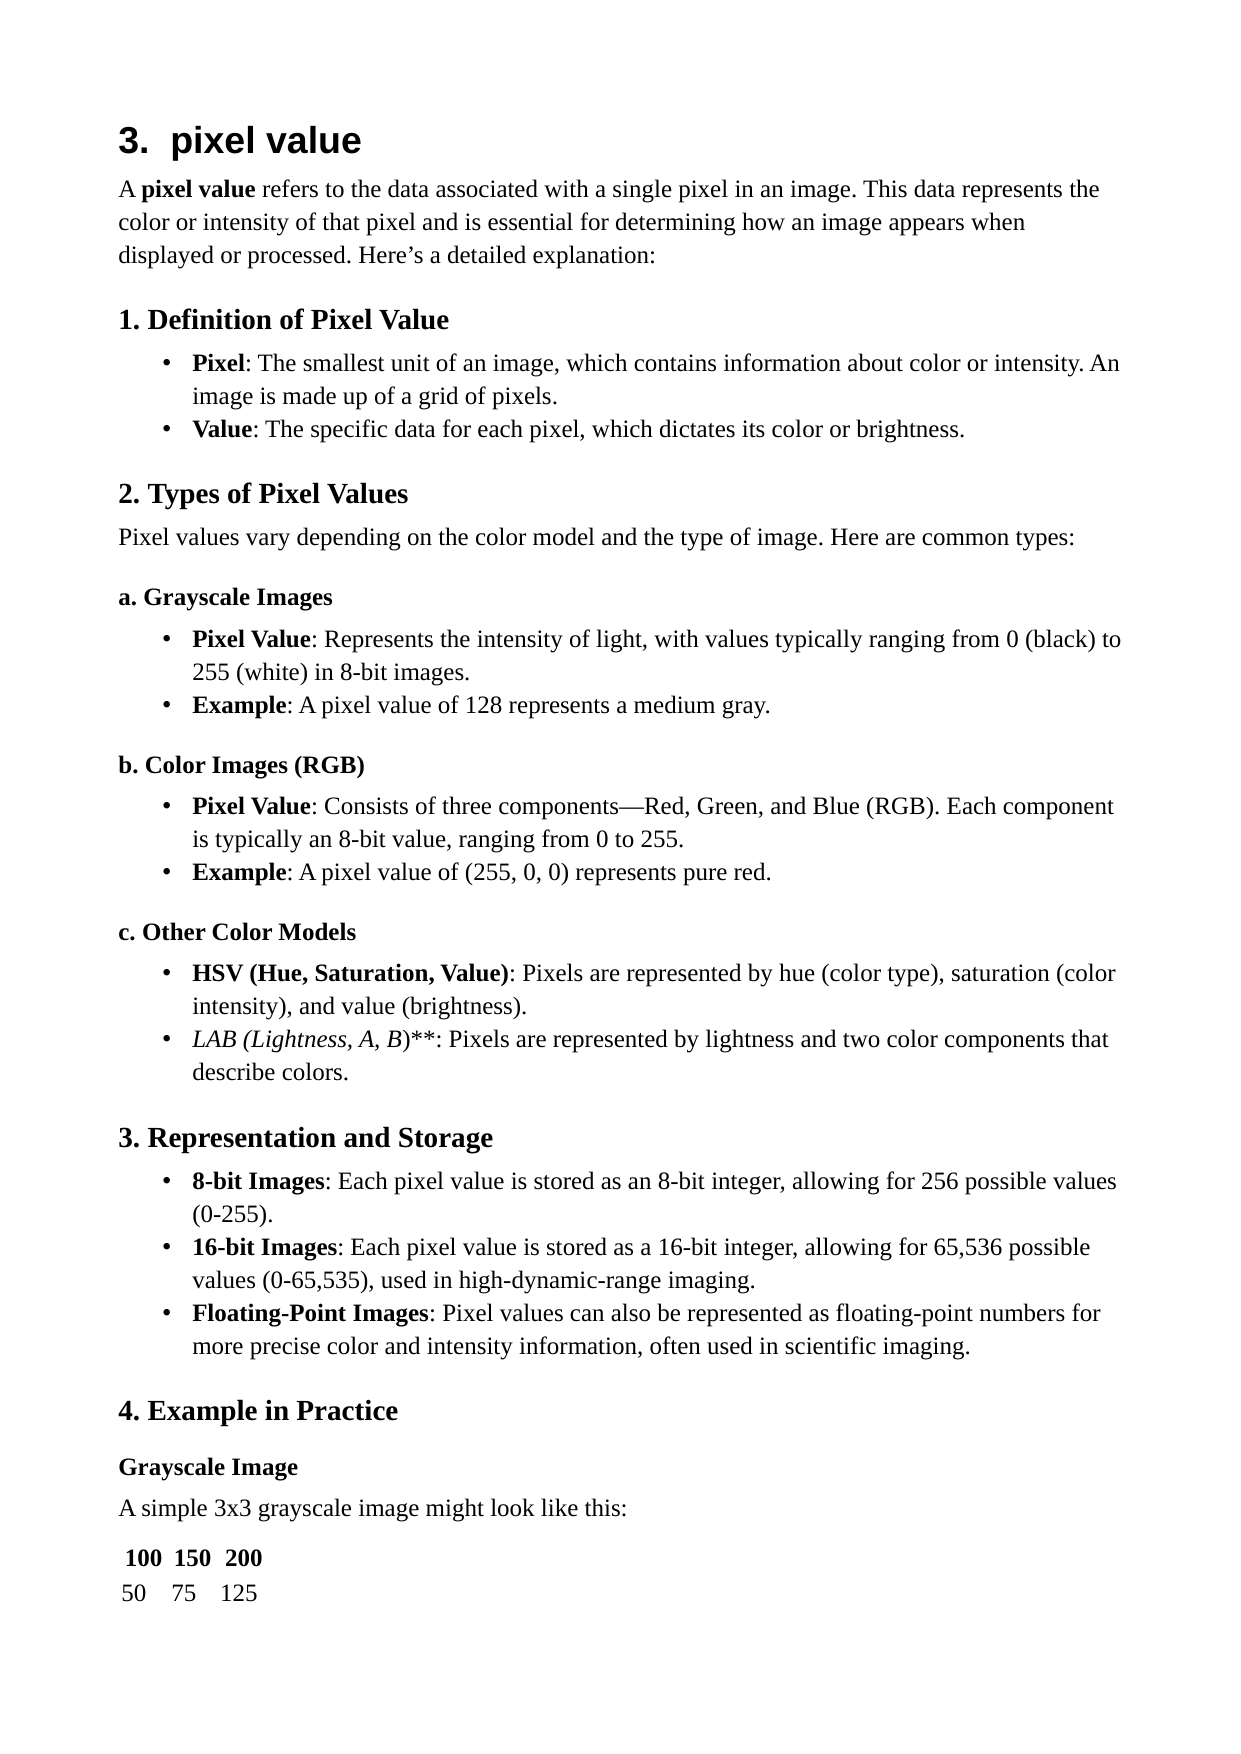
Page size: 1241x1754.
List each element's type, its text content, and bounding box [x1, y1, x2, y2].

list Value: The specific data for each pixel, which dictates its color or brightness. [162, 414, 1122, 443]
list Pixel Value: Represents the intensity of light, with values typically ranging from 0 (black) to 255 (white) in 8-bit images. [162, 624, 1122, 685]
text A pixel value refers to the data associated with a single pixel in an image. This data represents the color or intensity of that pixel and is essential for determining how an image appears when displayed or processed. Here’s a detailed explanation: [118, 174, 1122, 268]
subtitle 3. pixel value [118, 118, 1122, 161]
text Pixel values vary depending on the color model and the type of image. Here are common types: [118, 522, 1122, 551]
list Example: A pixel value of 128 represents a medium gray. [162, 690, 1122, 718]
table_header 200 [217, 1540, 270, 1575]
list Pixel Value: Consists of three components—Red, Green, and Blue (RGB). Each component is typically an 8-bit value, ranging from 0 to 255. [162, 791, 1122, 853]
table_cell 75 [168, 1575, 217, 1609]
subtitle 2. Types of Pixel Values [118, 476, 1122, 510]
subtitle a. Grayscale Images [118, 582, 1122, 611]
table_header 150 [168, 1540, 217, 1575]
table_cell 125 [217, 1575, 270, 1609]
table_cell 50 [118, 1575, 168, 1609]
list HSV (Hue, Saturation, Value): Pixels are represented by hue (color type), saturation (color intensity), and value (brightness). [162, 958, 1122, 1020]
list Floating-Point Images: Pixel values can also be represented as floating-point numbers for more precise color and intensity information, often used in scientific imaging. [162, 1298, 1122, 1359]
subtitle c. Other Color Models [118, 917, 1122, 946]
list LAB (Lightness, A, B)**: Pixels are represented by lightness and two color components that describe colors. [162, 1024, 1122, 1086]
table_header 100 [118, 1540, 168, 1575]
subtitle 3. Representation and Storage [118, 1120, 1122, 1153]
list 16-bit Images: Each pixel value is stored as a 16-bit integer, allowing for 65,536 possible values (0-65,535), used in high-dynamic-range imaging. [162, 1232, 1122, 1293]
subtitle 4. Example in Practice [118, 1393, 1122, 1427]
subtitle Grayscale Image [118, 1452, 1122, 1480]
subtitle 1. Definition of Pixel Value [118, 302, 1122, 336]
subtitle b. Color Images (RGB) [118, 750, 1122, 778]
list Pixel: The smallest unit of an image, which contains information about color or intensity. An image is made up of a grid of pixels. [162, 348, 1122, 410]
list 8-bit Images: Each pixel value is stored as an 8-bit integer, allowing for 256 possible values (0-255). [162, 1166, 1122, 1227]
text A simple 3x3 grayscale image might look like this: [118, 1493, 1122, 1522]
list Example: A pixel value of (255, 0, 0) represents pure red. [162, 857, 1122, 886]
